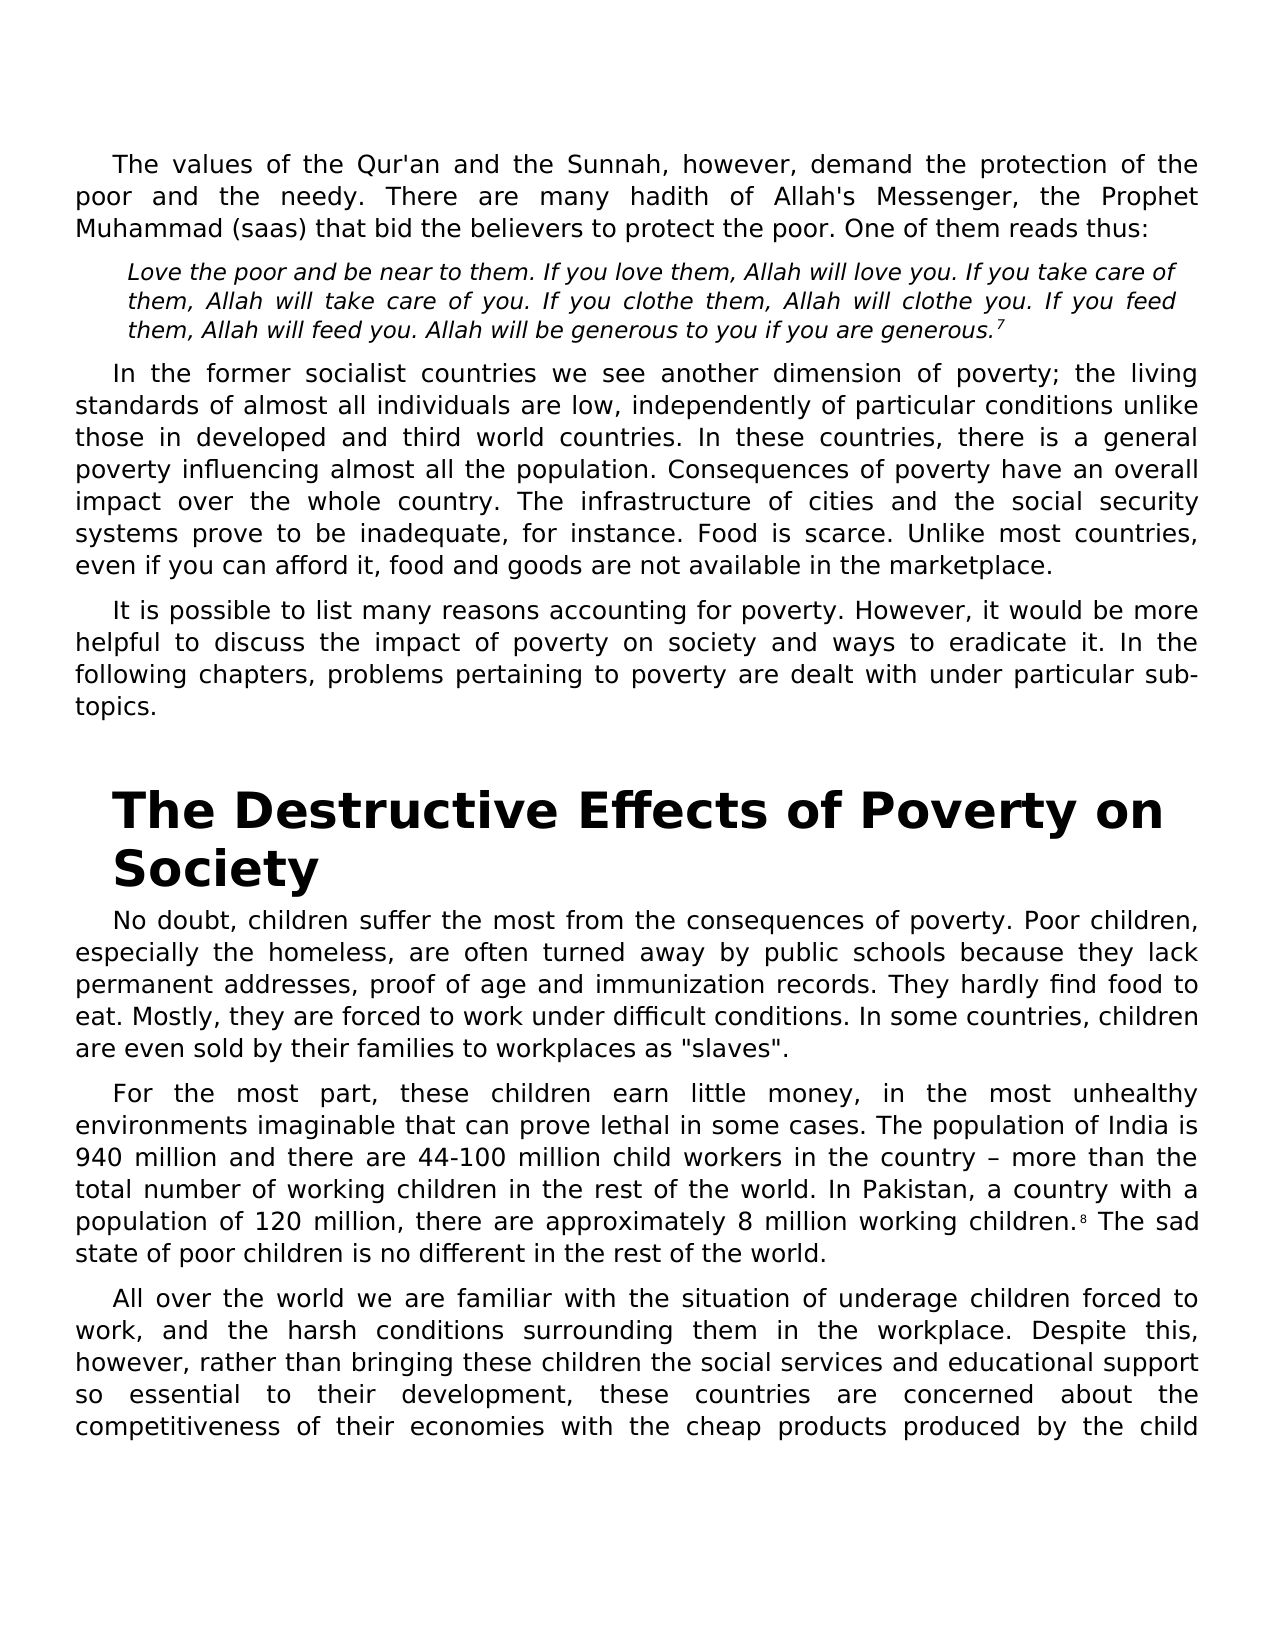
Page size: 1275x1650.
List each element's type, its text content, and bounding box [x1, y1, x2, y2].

text Love the poor and be near to them. If you love them, Allah will love you. If you take care of them, Allah will take care of you. If you clothe them, Allah will clothe you. If you feed them, Allah will feed you. Allah will be generous to you if you are generous.7 [127, 259, 1177, 344]
text It is possible to list many reasons accounting for poverty. However, it would be more helpful to discuss the impact of poverty on society and ways to eradicate it. In the following chapters, problems pertaining to poverty are dealt with under particular sub-topics. [75, 596, 1200, 722]
text In the former socialist countries we see another dimension of poverty; the living standards of almost all individuals are low, independently of particular conditions unlike those in developed and third world countries. In these countries, there is a general poverty influencing almost all the population. Consequences of poverty have an overall impact over the whole country. The infrastructure of cities and the social security systems prove to be inadequate, for instance. Food is scarce. Unlike most countries, even if you can afford it, food and goods are not available in the marketplace. [75, 359, 1200, 581]
text For the most part, these children earn little money, in the most unhealthy environments imaginable that can prove lethal in some cases. The population of India is 940 million and there are 44-100 million child workers in the country – more than the total number of working children in the rest of the world. In Pakistan, a country with a population of 120 million, there are approximately 8 million working children.8 The sad state of poor children is no different in the rest of the world. [75, 1079, 1200, 1269]
text No doubt, children suffer the most from the consequences of poverty. Poor children, especially the homeless, are often turned away by public schools because they lack permanent addresses, proof of age and immunization records. They hardly find food to eat. Mostly, they are forced to work under difficult conditions. In some countries, children are even sold by their families to workplaces as "slaves". [75, 906, 1200, 1064]
text The values of the Qur'an and the Sunnah, however, demand the protection of the poor and the needy. There are many hadith of Allah's Messenger, the Prophet Muhammad (saas) that bid the believers to protect the poor. One of them reads thus: [75, 150, 1200, 243]
subtitle The Destructive Effects of Poverty on Society [112, 782, 1200, 898]
text All over the world we are familiar with the situation of underage children forced to work, and the harsh conditions surrounding them in the workplace. Despite this, however, rather than bringing these children the social services and educational support so essential to their development, these countries are concerned about the competitiveness of their economies with the cheap products produced by the child [75, 1284, 1200, 1442]
